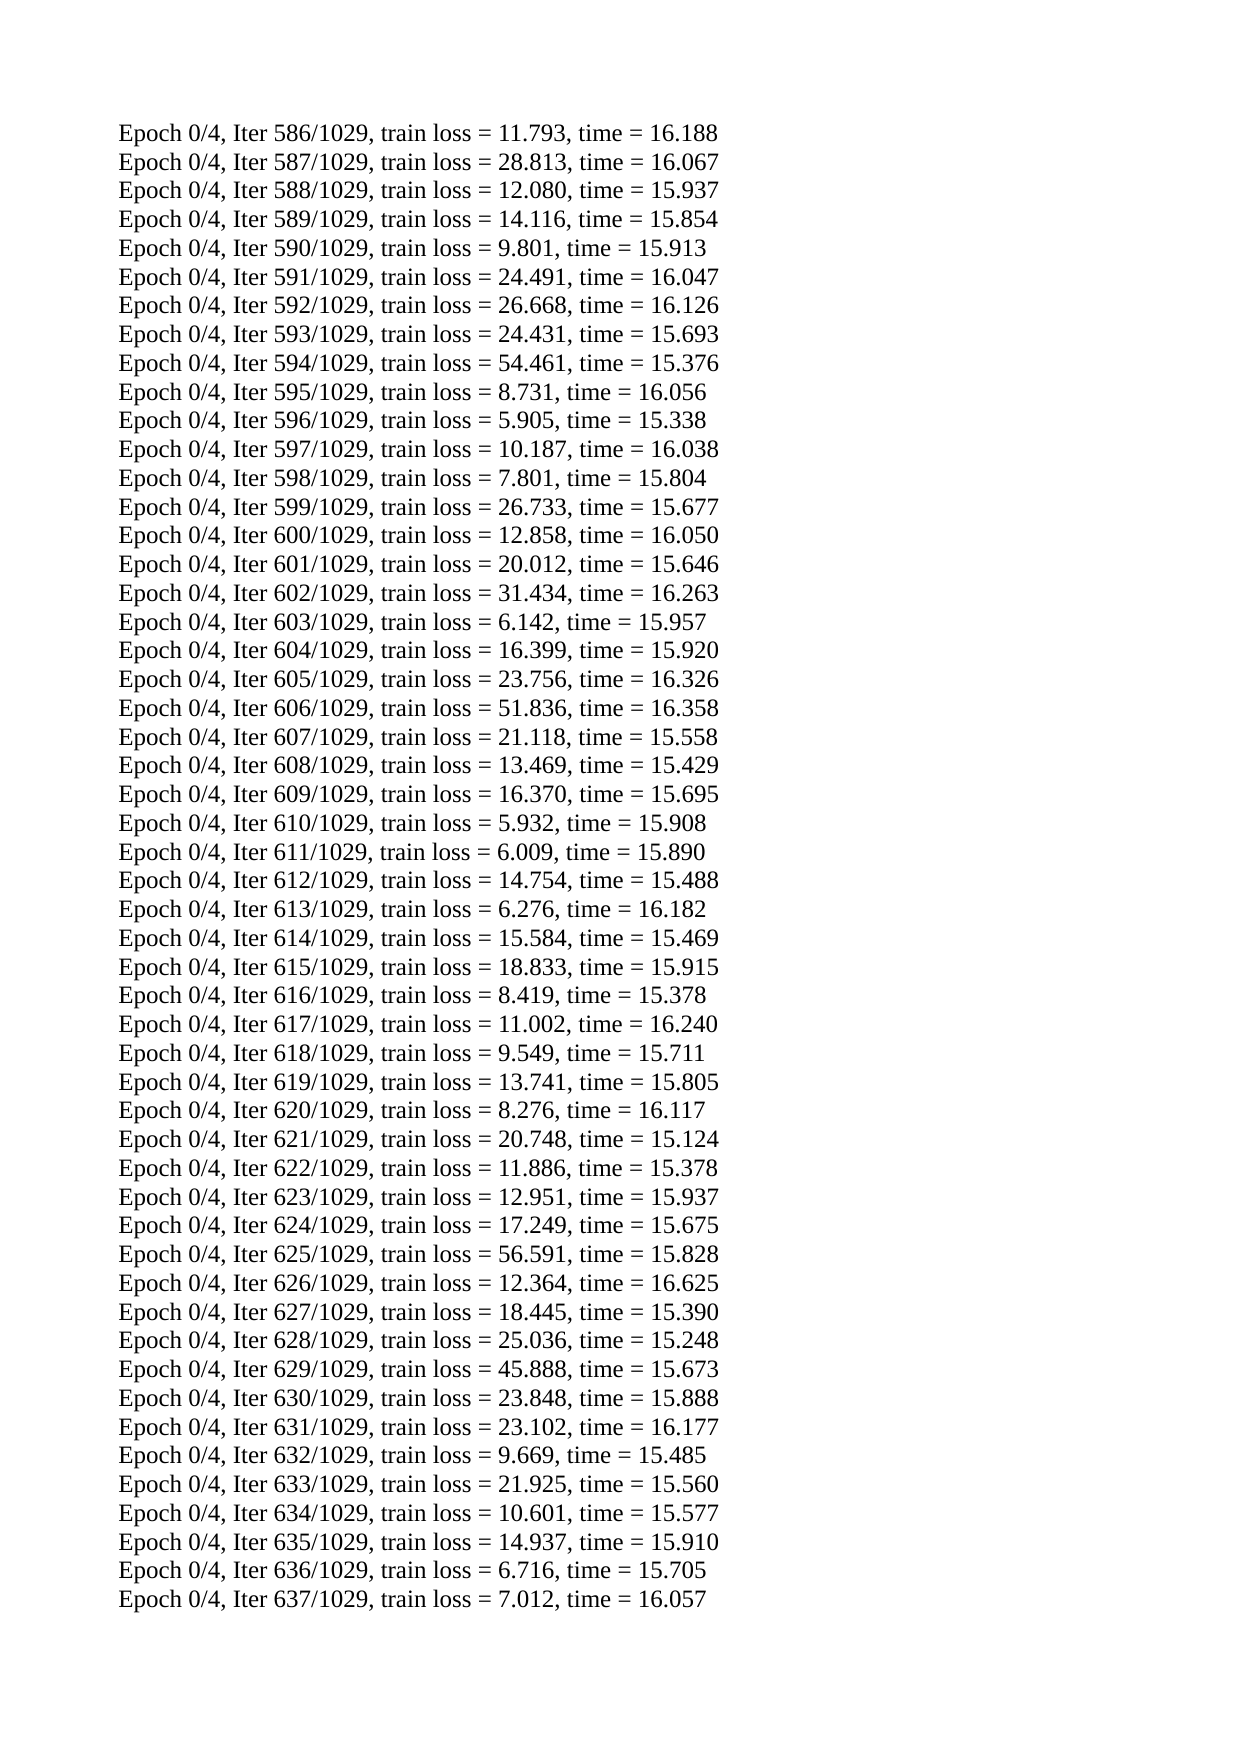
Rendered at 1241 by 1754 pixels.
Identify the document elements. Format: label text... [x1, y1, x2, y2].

text Epoch 0/4, Iter 633/1029, train loss = 21.925, time = 15.560 [118, 1469, 1122, 1498]
text Epoch 0/4, Iter 606/1029, train loss = 51.836, time = 16.358 [118, 693, 1122, 722]
text Epoch 0/4, Iter 600/1029, train loss = 12.858, time = 16.050 [118, 521, 1122, 549]
text Epoch 0/4, Iter 637/1029, train loss = 7.012, time = 16.057 [118, 1584, 1122, 1613]
text Epoch 0/4, Iter 602/1029, train loss = 31.434, time = 16.263 [118, 578, 1122, 607]
text Epoch 0/4, Iter 605/1029, train loss = 23.756, time = 16.326 [118, 664, 1122, 693]
text Epoch 0/4, Iter 599/1029, train loss = 26.733, time = 15.677 [118, 492, 1122, 521]
text Epoch 0/4, Iter 621/1029, train loss = 20.748, time = 15.124 [118, 1124, 1122, 1153]
text Epoch 0/4, Iter 601/1029, train loss = 20.012, time = 15.646 [118, 549, 1122, 578]
text Epoch 0/4, Iter 630/1029, train loss = 23.848, time = 15.888 [118, 1383, 1122, 1412]
text Epoch 0/4, Iter 595/1029, train loss = 8.731, time = 16.056 [118, 377, 1122, 406]
text Epoch 0/4, Iter 618/1029, train loss = 9.549, time = 15.711 [118, 1038, 1122, 1067]
text Epoch 0/4, Iter 636/1029, train loss = 6.716, time = 15.705 [118, 1556, 1122, 1584]
text Epoch 0/4, Iter 632/1029, train loss = 9.669, time = 15.485 [118, 1441, 1122, 1469]
text Epoch 0/4, Iter 619/1029, train loss = 13.741, time = 15.805 [118, 1067, 1122, 1096]
text Epoch 0/4, Iter 603/1029, train loss = 6.142, time = 15.957 [118, 607, 1122, 636]
text Epoch 0/4, Iter 591/1029, train loss = 24.491, time = 16.047 [118, 262, 1122, 291]
text Epoch 0/4, Iter 611/1029, train loss = 6.009, time = 15.890 [118, 837, 1122, 866]
text Epoch 0/4, Iter 628/1029, train loss = 25.036, time = 15.248 [118, 1326, 1122, 1354]
text Epoch 0/4, Iter 597/1029, train loss = 10.187, time = 16.038 [118, 434, 1122, 463]
text Epoch 0/4, Iter 629/1029, train loss = 45.888, time = 15.673 [118, 1354, 1122, 1383]
text Epoch 0/4, Iter 593/1029, train loss = 24.431, time = 15.693 [118, 319, 1122, 348]
text Epoch 0/4, Iter 586/1029, train loss = 11.793, time = 16.188 [118, 118, 1122, 147]
text Epoch 0/4, Iter 627/1029, train loss = 18.445, time = 15.390 [118, 1297, 1122, 1326]
text Epoch 0/4, Iter 635/1029, train loss = 14.937, time = 15.910 [118, 1527, 1122, 1556]
text Epoch 0/4, Iter 622/1029, train loss = 11.886, time = 15.378 [118, 1153, 1122, 1182]
text Epoch 0/4, Iter 624/1029, train loss = 17.249, time = 15.675 [118, 1211, 1122, 1239]
text Epoch 0/4, Iter 609/1029, train loss = 16.370, time = 15.695 [118, 779, 1122, 808]
text Epoch 0/4, Iter 623/1029, train loss = 12.951, time = 15.937 [118, 1182, 1122, 1211]
text Epoch 0/4, Iter 590/1029, train loss = 9.801, time = 15.913 [118, 233, 1122, 262]
text Epoch 0/4, Iter 604/1029, train loss = 16.399, time = 15.920 [118, 636, 1122, 664]
text Epoch 0/4, Iter 626/1029, train loss = 12.364, time = 16.625 [118, 1268, 1122, 1297]
text Epoch 0/4, Iter 598/1029, train loss = 7.801, time = 15.804 [118, 463, 1122, 492]
text Epoch 0/4, Iter 607/1029, train loss = 21.118, time = 15.558 [118, 722, 1122, 751]
text Epoch 0/4, Iter 617/1029, train loss = 11.002, time = 16.240 [118, 1009, 1122, 1038]
text Epoch 0/4, Iter 620/1029, train loss = 8.276, time = 16.117 [118, 1096, 1122, 1124]
text Epoch 0/4, Iter 588/1029, train loss = 12.080, time = 15.937 [118, 176, 1122, 204]
text Epoch 0/4, Iter 592/1029, train loss = 26.668, time = 16.126 [118, 291, 1122, 319]
text Epoch 0/4, Iter 616/1029, train loss = 8.419, time = 15.378 [118, 981, 1122, 1009]
text Epoch 0/4, Iter 634/1029, train loss = 10.601, time = 15.577 [118, 1498, 1122, 1527]
text Epoch 0/4, Iter 613/1029, train loss = 6.276, time = 16.182 [118, 894, 1122, 923]
text Epoch 0/4, Iter 594/1029, train loss = 54.461, time = 15.376 [118, 348, 1122, 377]
text Epoch 0/4, Iter 614/1029, train loss = 15.584, time = 15.469 [118, 923, 1122, 952]
text Epoch 0/4, Iter 589/1029, train loss = 14.116, time = 15.854 [118, 204, 1122, 233]
text Epoch 0/4, Iter 608/1029, train loss = 13.469, time = 15.429 [118, 751, 1122, 779]
text Epoch 0/4, Iter 596/1029, train loss = 5.905, time = 15.338 [118, 406, 1122, 434]
text Epoch 0/4, Iter 610/1029, train loss = 5.932, time = 15.908 [118, 808, 1122, 837]
text Epoch 0/4, Iter 625/1029, train loss = 56.591, time = 15.828 [118, 1239, 1122, 1268]
text Epoch 0/4, Iter 615/1029, train loss = 18.833, time = 15.915 [118, 952, 1122, 981]
text Epoch 0/4, Iter 612/1029, train loss = 14.754, time = 15.488 [118, 866, 1122, 894]
text Epoch 0/4, Iter 631/1029, train loss = 23.102, time = 16.177 [118, 1412, 1122, 1441]
text Epoch 0/4, Iter 587/1029, train loss = 28.813, time = 16.067 [118, 147, 1122, 176]
